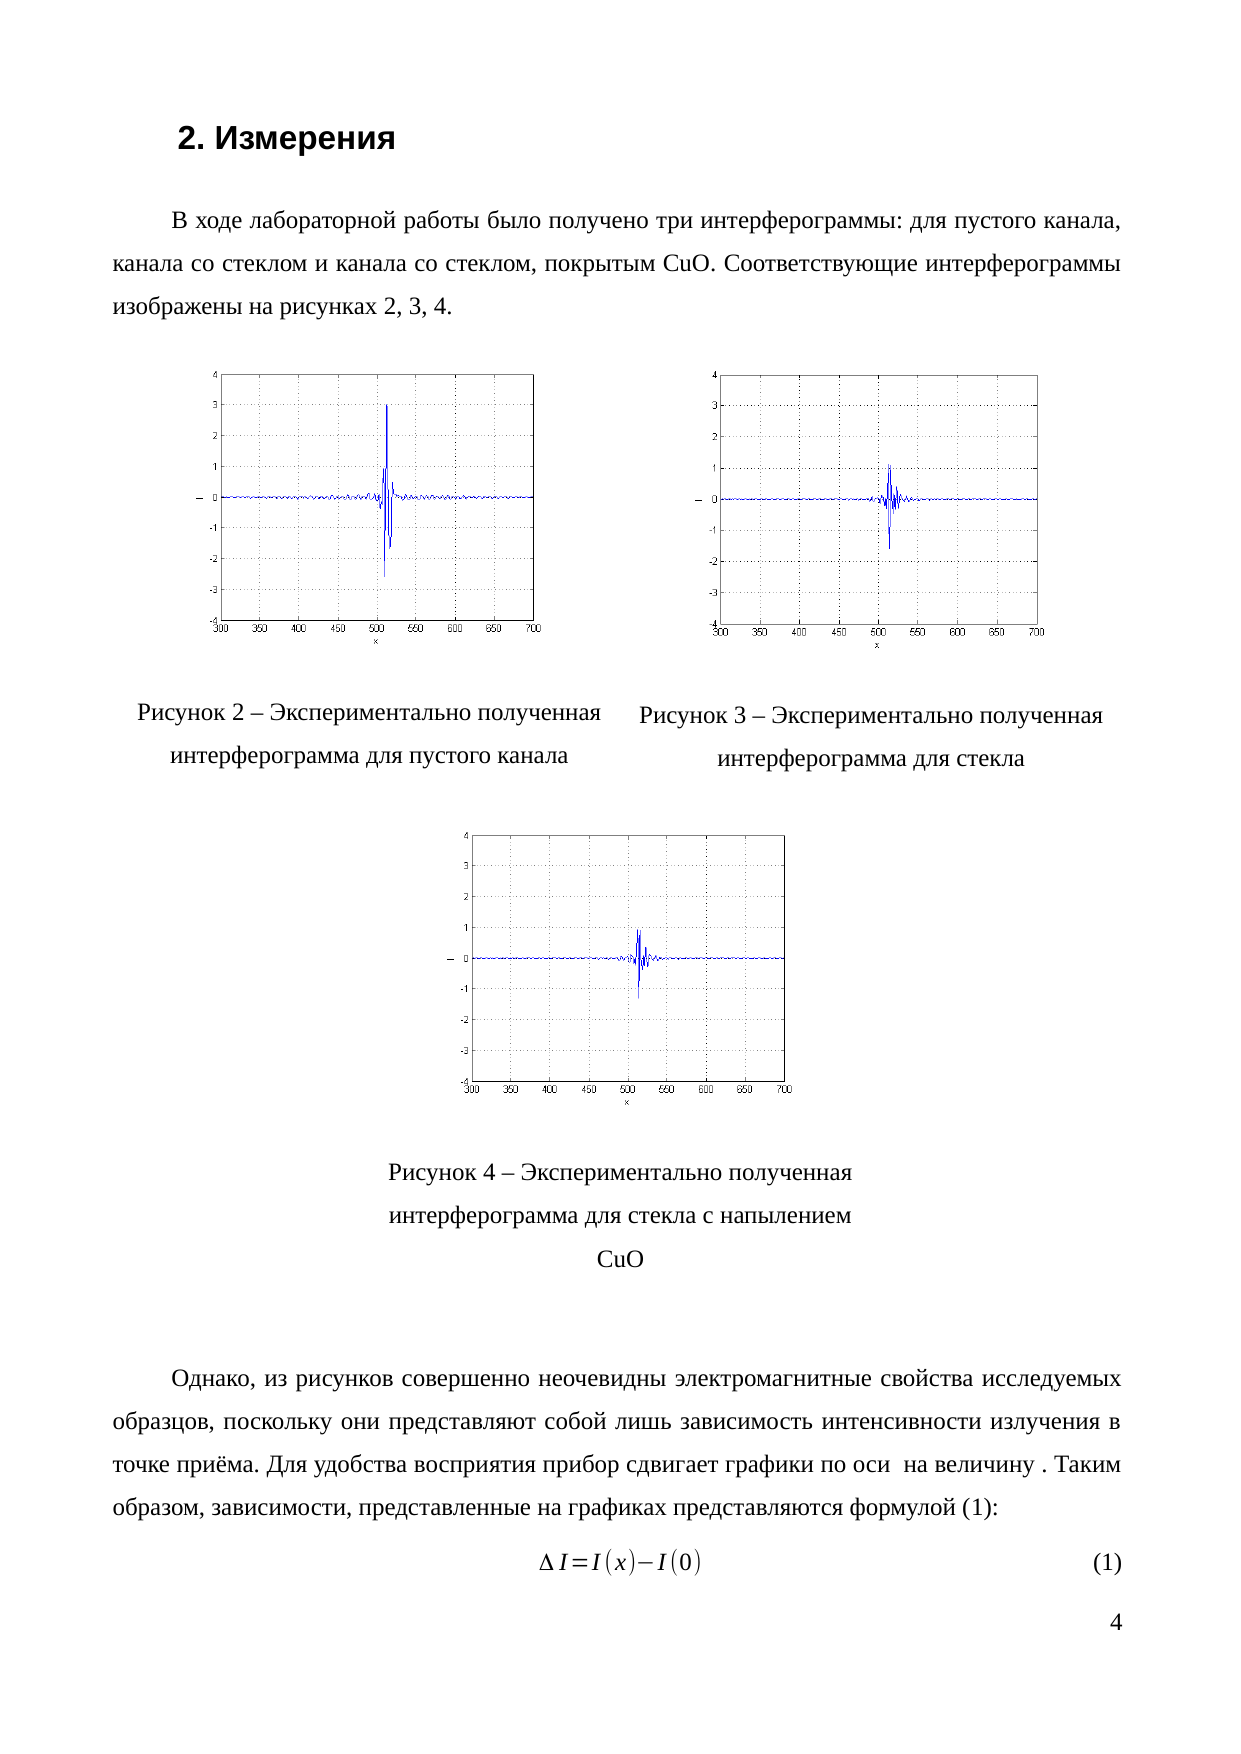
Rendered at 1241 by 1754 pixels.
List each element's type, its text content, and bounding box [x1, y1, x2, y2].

table_cell [118, 807, 1122, 1308]
picture [419, 813, 822, 1114]
picture [667, 352, 1075, 657]
text В ходе лабораторной работы было получено три интерферограммы: для пустого канала, канала со стеклом и канала со стеклом, покрытым CuO. Соответствующие интерферограммы изображены на рисунках 2, 3, 4. [112, 205, 1122, 320]
picture [168, 352, 571, 653]
text (1) [118, 1547, 1122, 1577]
text Однако, из рисунков совершенно неочевидны электромагнитные свойства исследуемых образцов, поскольку они представляют собой лишь зависимость интенсивности излучения в точке приёма. Для удобства восприятия прибор сдвигает графики по оси на величину . Таким образом, зависимости, представленные на графиках представляются формулой (1): [112, 1363, 1122, 1521]
table_header [620, 346, 1122, 807]
table_header [118, 346, 620, 807]
subtitle Измерения [118, 118, 1122, 157]
